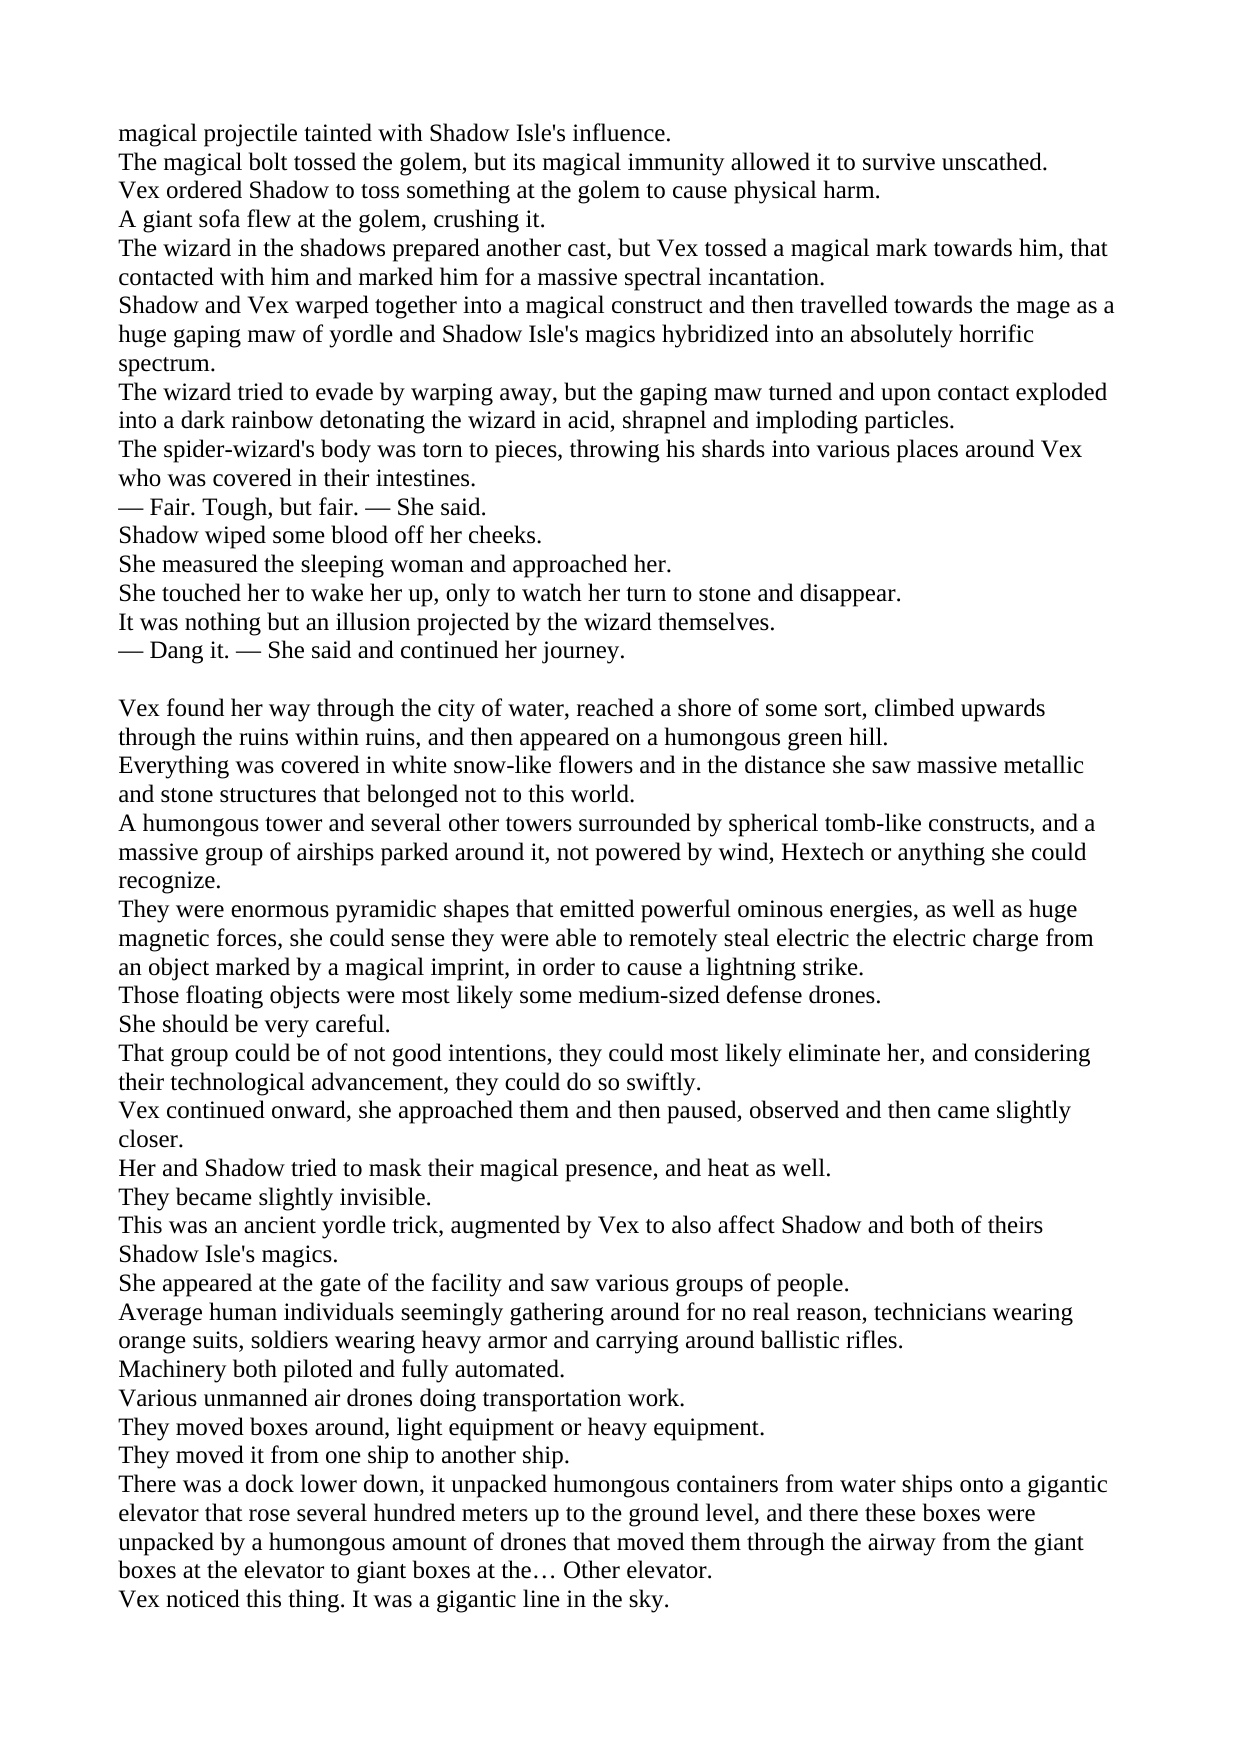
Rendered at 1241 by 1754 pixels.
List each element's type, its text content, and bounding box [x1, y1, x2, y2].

text This was an ancient yordle trick, augmented by Vex to also affect Shadow and both of theirs Shadow Isle's magics. [118, 1211, 1122, 1268]
text They moved it from one ship to another ship. [118, 1441, 1122, 1469]
text Machinery both piloted and fully automated. [118, 1354, 1122, 1383]
text Shadow and Vex warped together into a magical construct and then travelled towards the mage as a huge gaping maw of yordle and Shadow Isle's magics hybridized into an absolutely horrific spectrum. [118, 291, 1122, 377]
text magical projectile tainted with Shadow Isle's influence. [118, 118, 1122, 147]
text There was a dock lower down, it unpacked humongous containers from water ships onto a gigantic elevator that rose several hundred meters up to the ground level, and there these boxes were unpacked by a humongous amount of drones that moved them through the airway from the giant boxes at the elevator to giant boxes at the… Other elevator. Vex noticed this thing. It was a gigantic line in the sky. [118, 1469, 1122, 1613]
text She should be very careful. That group could be of not good intentions, they could most likely eliminate her, and considering their technological advancement, they could do so swiftly. Vex continued onward, she approached them and then paused, observed and then came slightly closer. [118, 1009, 1122, 1153]
text The wizard tried to evade by warping away, but the gaping maw turned and upon contact exploded into a dark rainbow detonating the wizard in acid, shrapnel and imploding particles. [118, 377, 1122, 434]
text The wizard in the shadows prepared another cast, but Vex tossed a magical mark towards him, that contacted with him and marked him for a massive spectral incantation. [118, 233, 1122, 291]
text Various unmanned air drones doing transportation work. They moved boxes around, light equipment or heavy equipment. [118, 1383, 1122, 1441]
text Those floating objects were most likely some medium-sized defense drones. [118, 981, 1122, 1009]
text Her and Shadow tried to mask their magical presence, and heat as well. [118, 1153, 1122, 1182]
text — Fair. Tough, but fair. — She said. [118, 492, 1122, 521]
text A giant sofa flew at the golem, crushing it. [118, 204, 1122, 233]
text She touched her to wake her up, only to watch her turn to stone and disappear. [118, 578, 1122, 607]
text The spider-wizard's body was torn to pieces, throwing his shards into various places around Vex who was covered in their intestines. [118, 434, 1122, 492]
text They became slightly invisible. [118, 1182, 1122, 1211]
text She appeared at the gate of the facility and saw various groups of people. [118, 1268, 1122, 1297]
text — Dang it. — She said and continued her journey. [118, 636, 1122, 664]
text Average human individuals seemingly gathering around for no real reason, technicians wearing orange suits, soldiers wearing heavy armor and carrying around ballistic rifles. [118, 1297, 1122, 1354]
text Shadow wiped some blood off her cheeks. [118, 521, 1122, 549]
text Vex ordered Shadow to toss something at the golem to cause physical harm. [118, 176, 1122, 204]
text Vex found her way through the city of water, reached a shore of some sort, climbed upwards through the ruins within ruins, and then appeared on a humongous green hill. [118, 693, 1122, 751]
text The magical bolt tossed the golem, but its magical immunity allowed it to survive unscathed. [118, 147, 1122, 176]
text She measured the sleeping woman and approached her. [118, 549, 1122, 578]
text Everything was covered in white snow-like flowers and in the distance she saw massive metallic and stone structures that belonged not to this world. A humongous tower and several other towers surrounded by spherical tomb-like constructs, and a massive group of airships parked around it, not powered by wind, Hextech or anything she could recognize. They were enormous pyramidic shapes that emitted powerful ominous energies, as well as huge magnetic forces, she could sense they were able to remotely steal electric the electric charge from an object marked by a magical imprint, in order to cause a lightning strike. [118, 751, 1122, 981]
text It was nothing but an illusion projected by the wizard themselves. [118, 607, 1122, 636]
